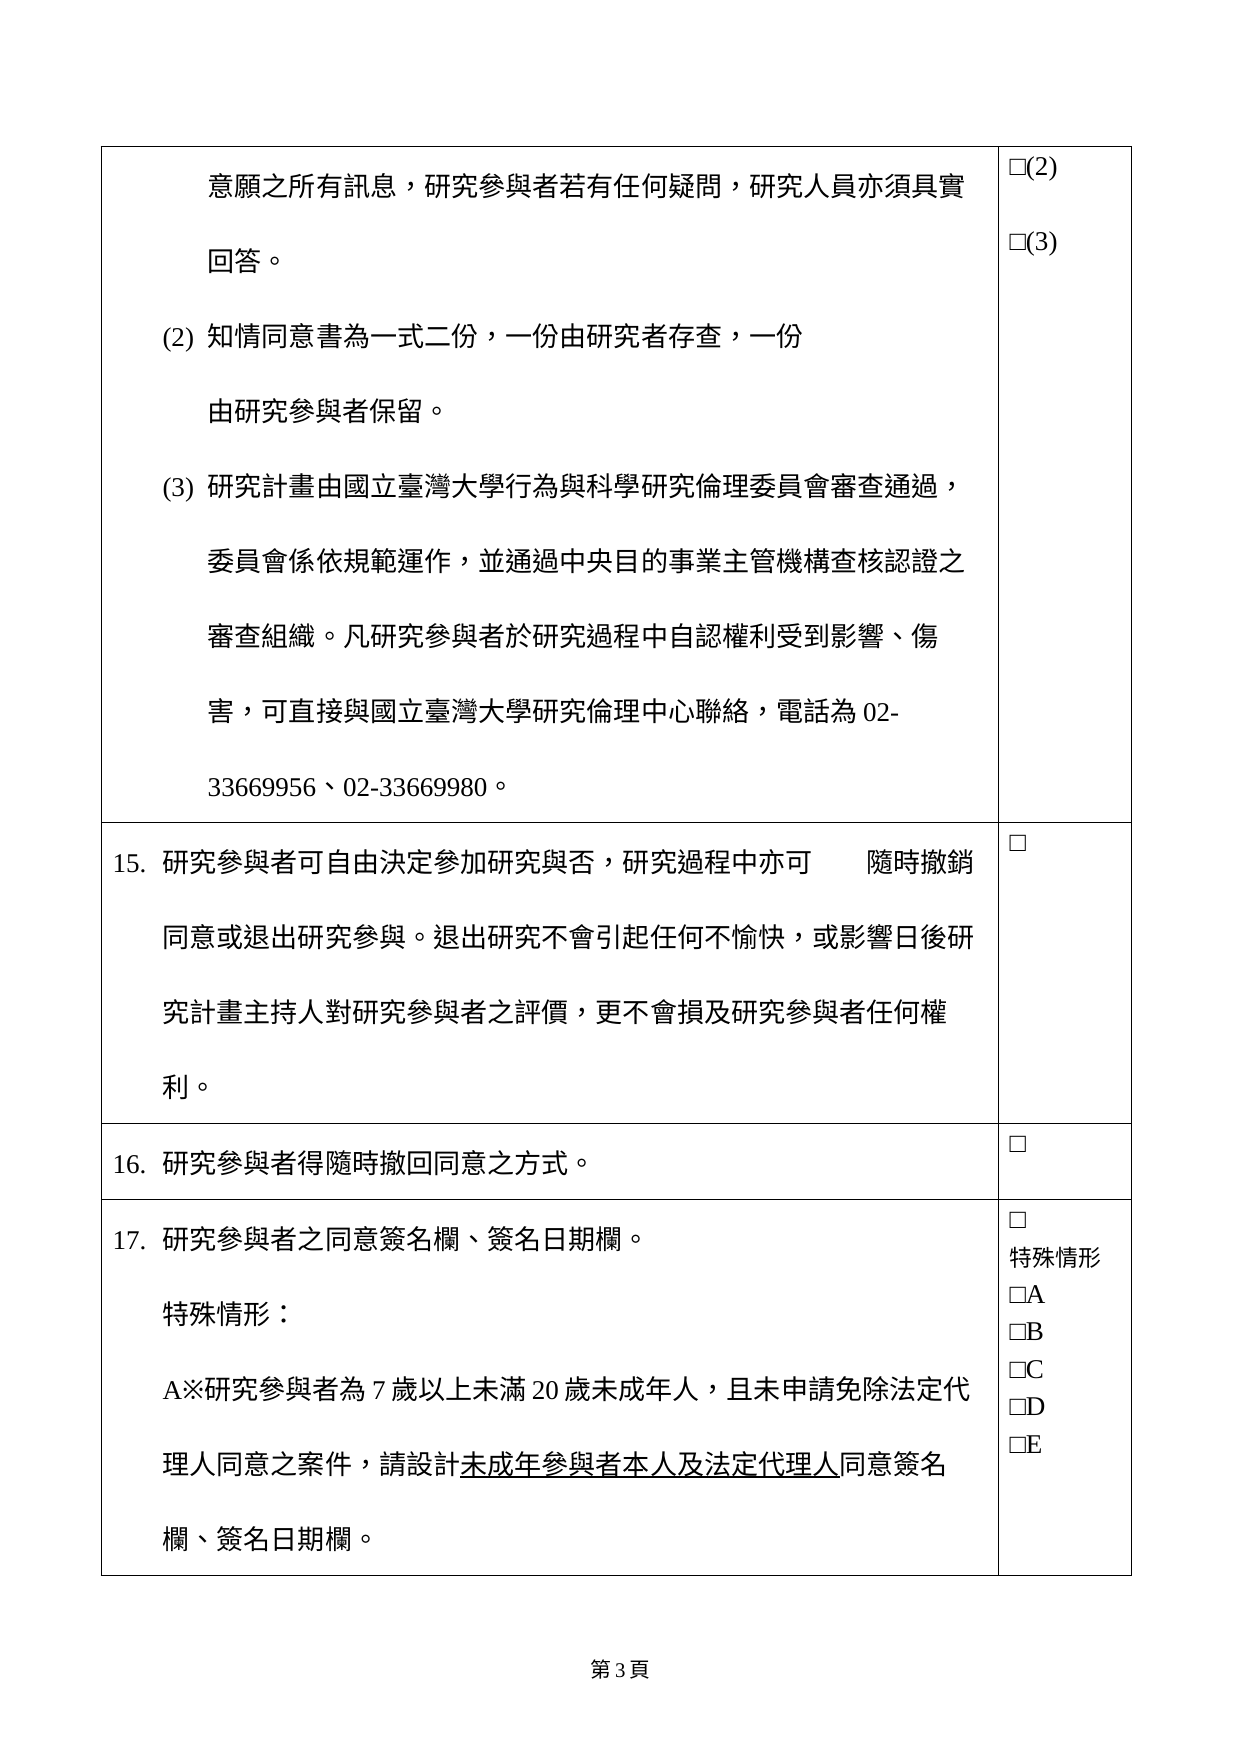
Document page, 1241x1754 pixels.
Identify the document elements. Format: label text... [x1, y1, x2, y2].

table_cell 研究參與者得隨時撤回同意之方式。 [102, 1124, 998, 1199]
table_cell □ [999, 1124, 1131, 1199]
table_cell □(2) □(3) [999, 147, 1131, 822]
table_cell □ [999, 823, 1131, 1123]
table_cell 研究參與者之同意簽名欄、簽名日期欄。 特殊情形： A※研究參與者為7歲以上未滿20歲未成年人，且未申請免除法定代理人同意之案件，請設計未成年參與者本人及法定代理人同意簽名欄、簽名日期欄。 [102, 1200, 998, 1575]
table_cell 研究參與者可自由決定參加研究與否，研究過程中亦可 隨時撤銷同意或退出研究參與。退出研究不會引起任何不愉快，或影響日後研究計畫主持人對研究參與者之評價，更不會損及研究參與者任何權利。 [102, 823, 998, 1123]
table_cell □ 特殊情形 □A □B □C □D □E [999, 1200, 1131, 1575]
table_cell 意願之所有訊息，研究參與者若有任何疑問，研究人員亦須具實回答。 知情同意書為一式二份，一份由研究者存查，一份 由研究參與者保留。 研究計畫由國立臺灣大學行為與科學研究倫理委員會審查通過，委員會係依規範運作，並通過中央目的事業主管機構查核認證之審查組織。凡研究參與者於研究過程中自認權利受到影響、傷害，可直接與國立臺灣大學研究倫理中心聯絡，電話為02-33669956、02-33669980。 [102, 147, 998, 822]
